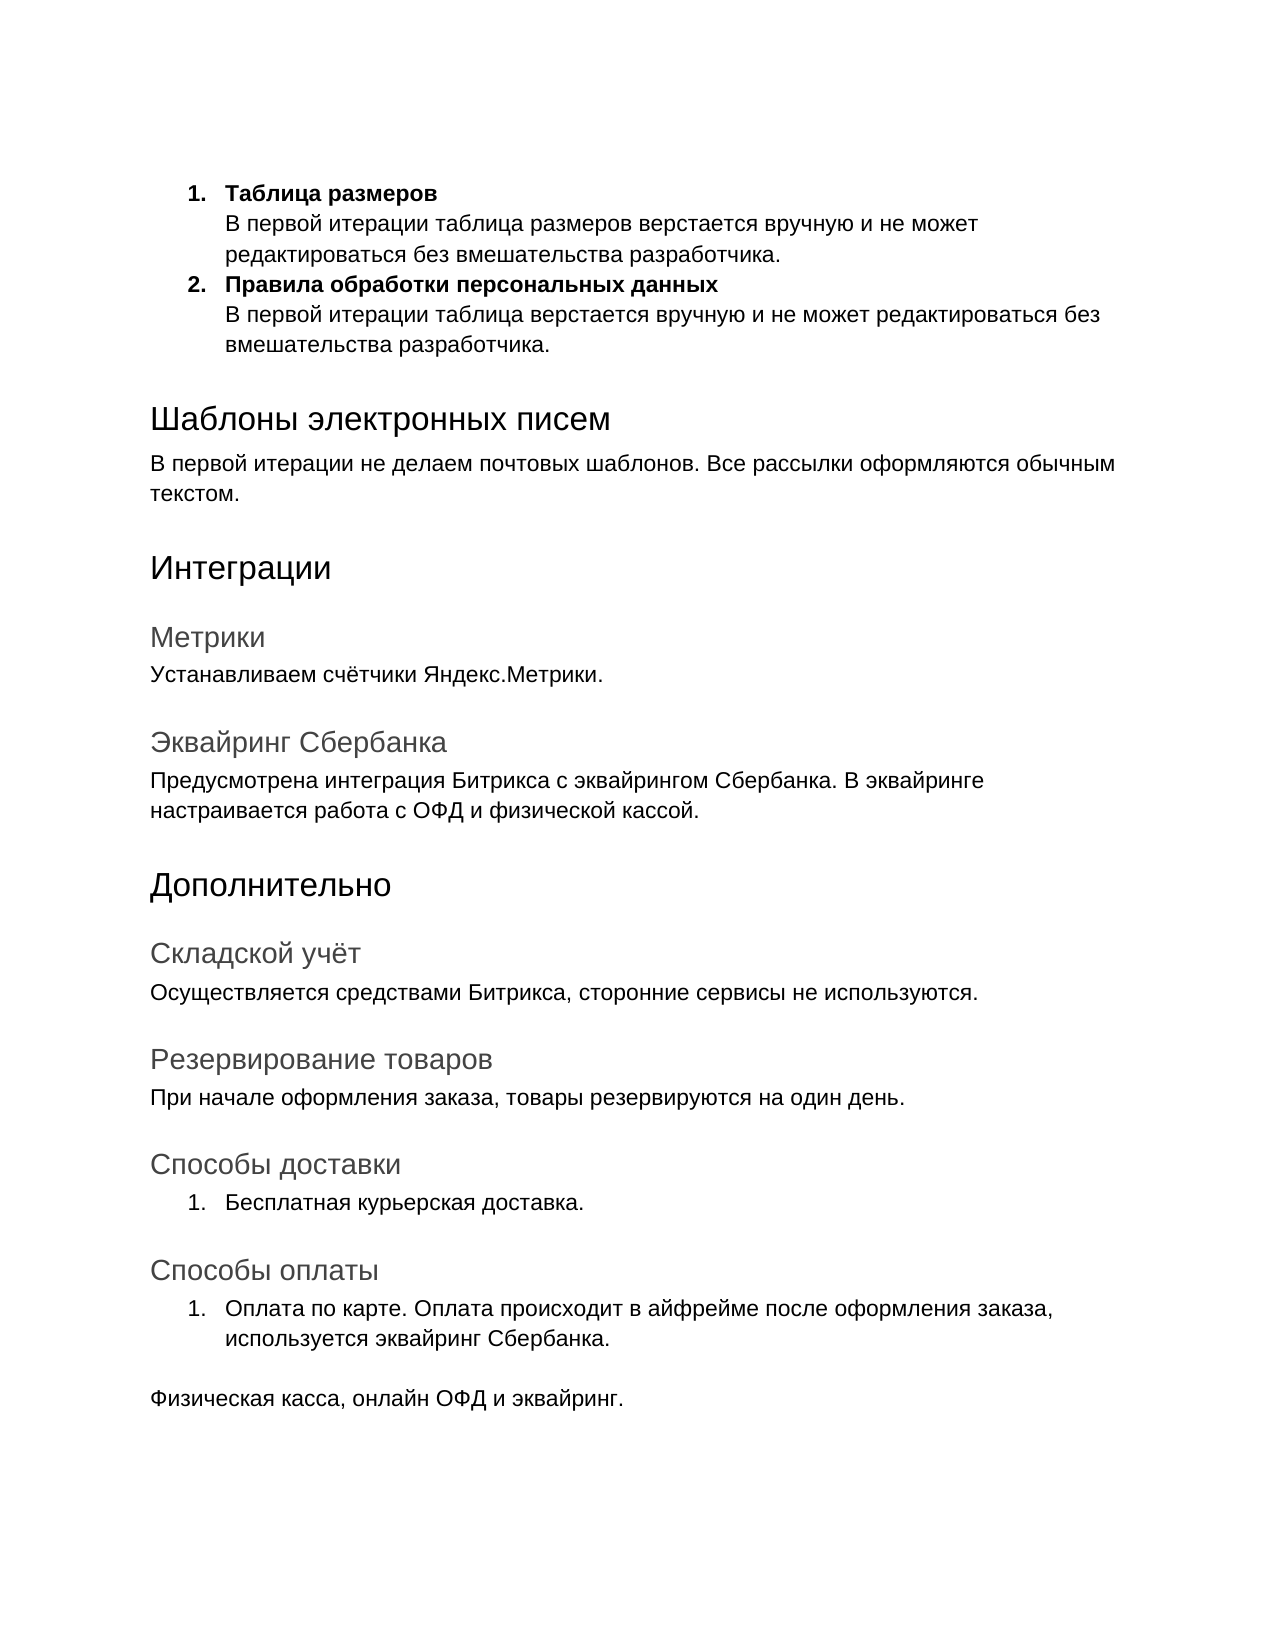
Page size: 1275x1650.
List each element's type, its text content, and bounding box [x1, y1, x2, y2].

subtitle Дополнительно [150, 865, 1125, 903]
list Бесплатная курьерская доставка. [187, 1189, 1125, 1216]
text В первой итерации таблица верстается вручную и не может редактироваться без вмешательства разработчика. [225, 301, 1125, 358]
subtitle Эквайринг Сбербанка [150, 725, 1125, 758]
text Физическая касса, онлайн ОФД и эквайринг. [150, 1385, 1125, 1412]
subtitle Шаблоны электронных писем [150, 399, 1125, 437]
subtitle Способы оплаты [150, 1253, 1125, 1286]
text Осуществляется средствами Битрикса, сторонние сервисы не используются. [150, 978, 1125, 1005]
subtitle Складской учёт [150, 937, 1125, 970]
subtitle Резервирование товаров [150, 1042, 1125, 1076]
list Правила обработки персональных данных [187, 271, 1125, 297]
list Таблица размеров В первой итерации таблица размеров верстается вручную и не может редактироваться без вмешательства разработчика. [187, 180, 1125, 267]
text Устанавливаем счётчики Яндекс.Метрики. [150, 661, 1125, 688]
subtitle Интеграции [150, 548, 1125, 586]
subtitle Метрики [150, 619, 1125, 653]
subtitle Способы доставки [150, 1147, 1125, 1181]
text Предусмотрена интеграция Битрикса с эквайрингом Сбербанка. В эквайринге настраивается работа с ОФД и физической кассой. [150, 767, 1125, 823]
list Оплата по карте. Оплата происходит в айфрейме после оформления заказа, используется эквайринг Сбербанка. [187, 1295, 1125, 1381]
text В первой итерации не делаем почтовых шаблонов. Все рассылки оформляются обычным текстом. [150, 450, 1125, 506]
text При начале оформления заказа, товары резервируются на один день. [150, 1084, 1125, 1110]
